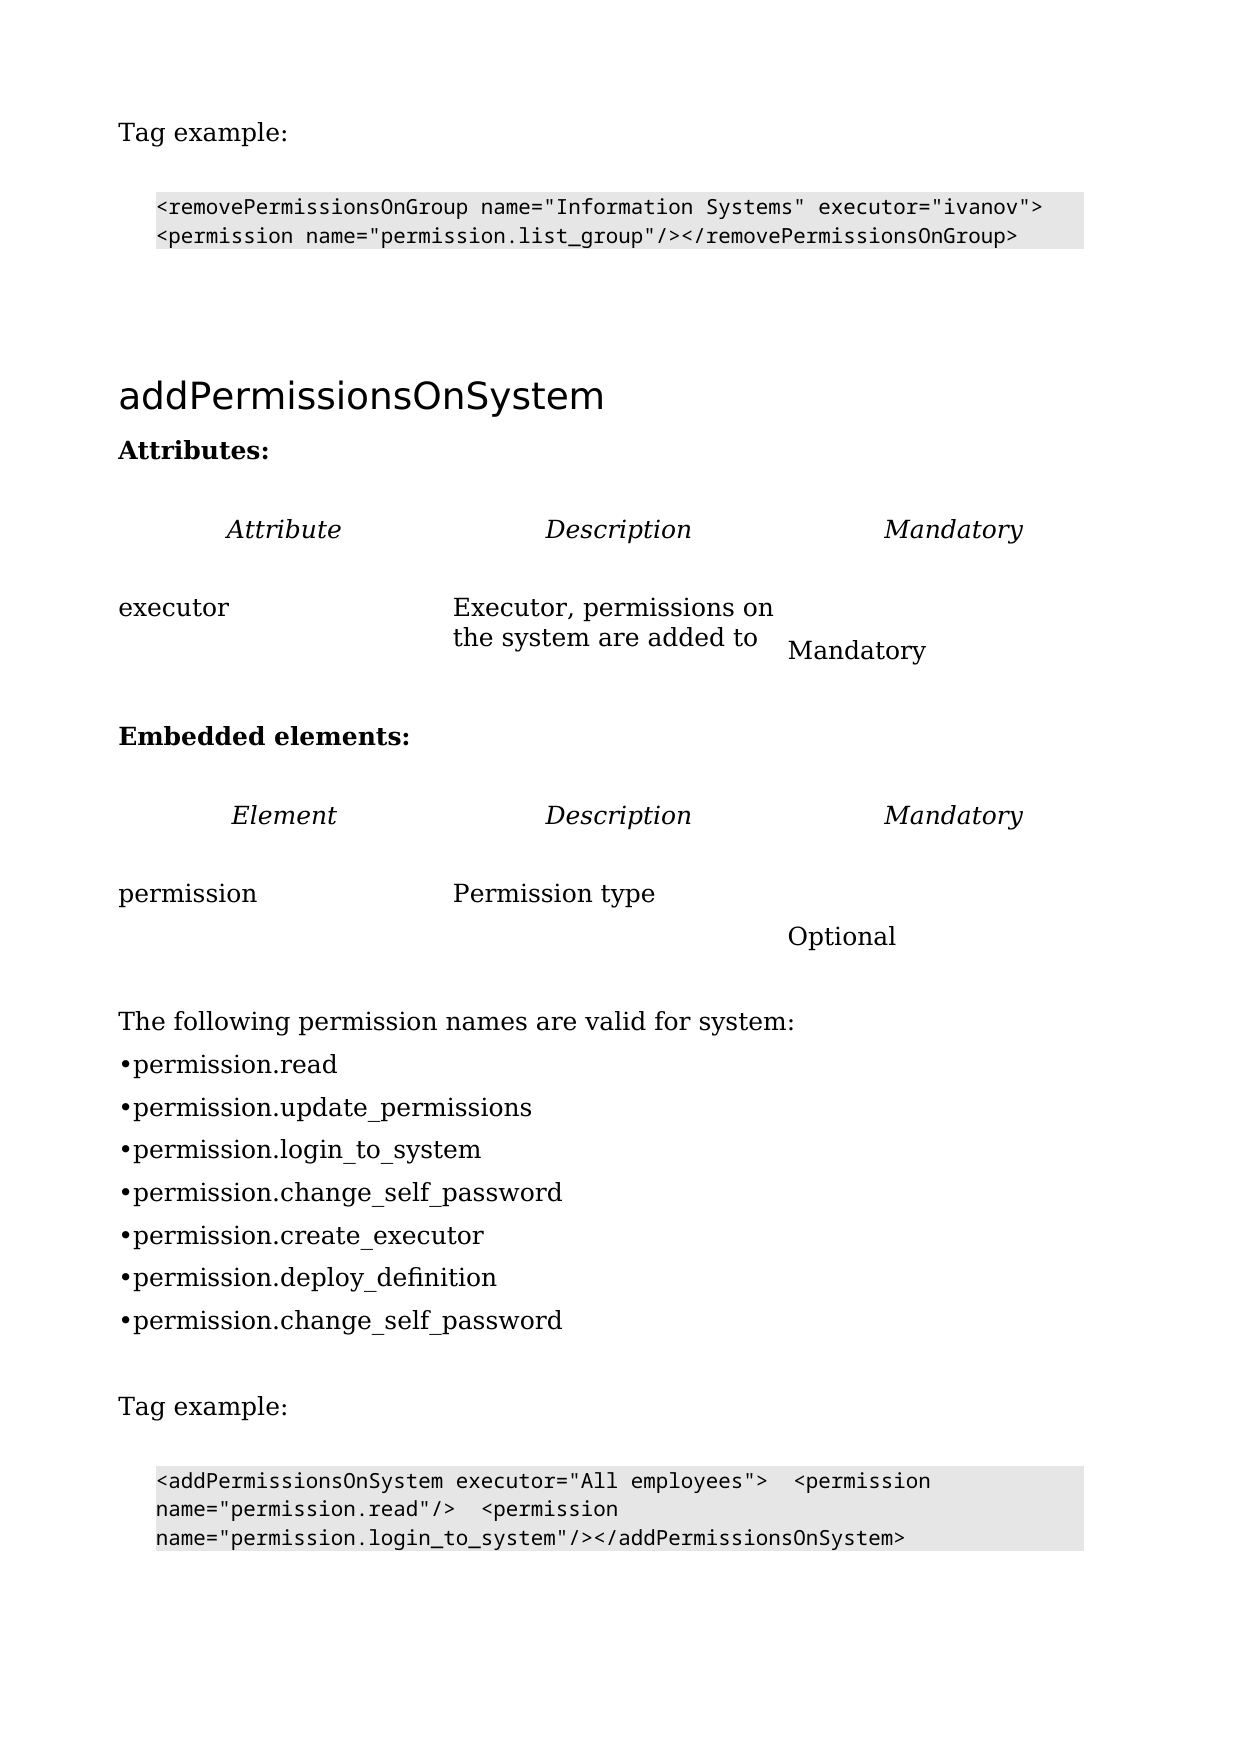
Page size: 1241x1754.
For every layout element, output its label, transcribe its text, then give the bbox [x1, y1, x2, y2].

table_header Description [453, 473, 787, 587]
table_cell Permission type [453, 873, 787, 1001]
text <addPermissionsOnSystem executor="All employees"> <permission name="permission.read"/> <permission name="permission.login_to_system"/></addPermissionsOnSystem> [156, 1466, 1084, 1551]
list permission.change_self_password [118, 1306, 1122, 1335]
list permission.update_permissions [118, 1093, 1122, 1122]
table_header Embedded elements: [118, 716, 1122, 758]
list permission.deploy_definition [118, 1263, 1122, 1293]
list permission.login_to_system [118, 1135, 1122, 1164]
list permission.create_executor [118, 1221, 1122, 1250]
table_cell Executor, permissions on the system are added to [453, 588, 787, 716]
table_cell executor [118, 588, 453, 716]
text Tag example: [118, 118, 1122, 147]
list permission.change_self_password [118, 1178, 1122, 1207]
subtitle addPermissionsOnSystem [118, 374, 1122, 418]
table_header Description [453, 759, 787, 873]
table_header Mandatory [788, 473, 1122, 587]
table_cell Mandatory [788, 588, 1122, 716]
table_cell Optional [788, 873, 1122, 1001]
table_header Attribute [118, 473, 453, 587]
list permission.read [118, 1050, 1122, 1079]
text <removePermissionsOnGroup name="Information Systems" executor="ivanov"> <permission name="permission.list_group"/></removePermissionsOnGroup> [156, 192, 1084, 249]
text The following permission names are valid for system: [118, 1007, 1122, 1036]
table_header Attributes: [118, 430, 1122, 473]
table_cell permission [118, 873, 453, 1001]
text Tag example: [118, 1392, 1122, 1421]
table_header Element [118, 759, 453, 873]
table_header Mandatory [788, 759, 1122, 873]
